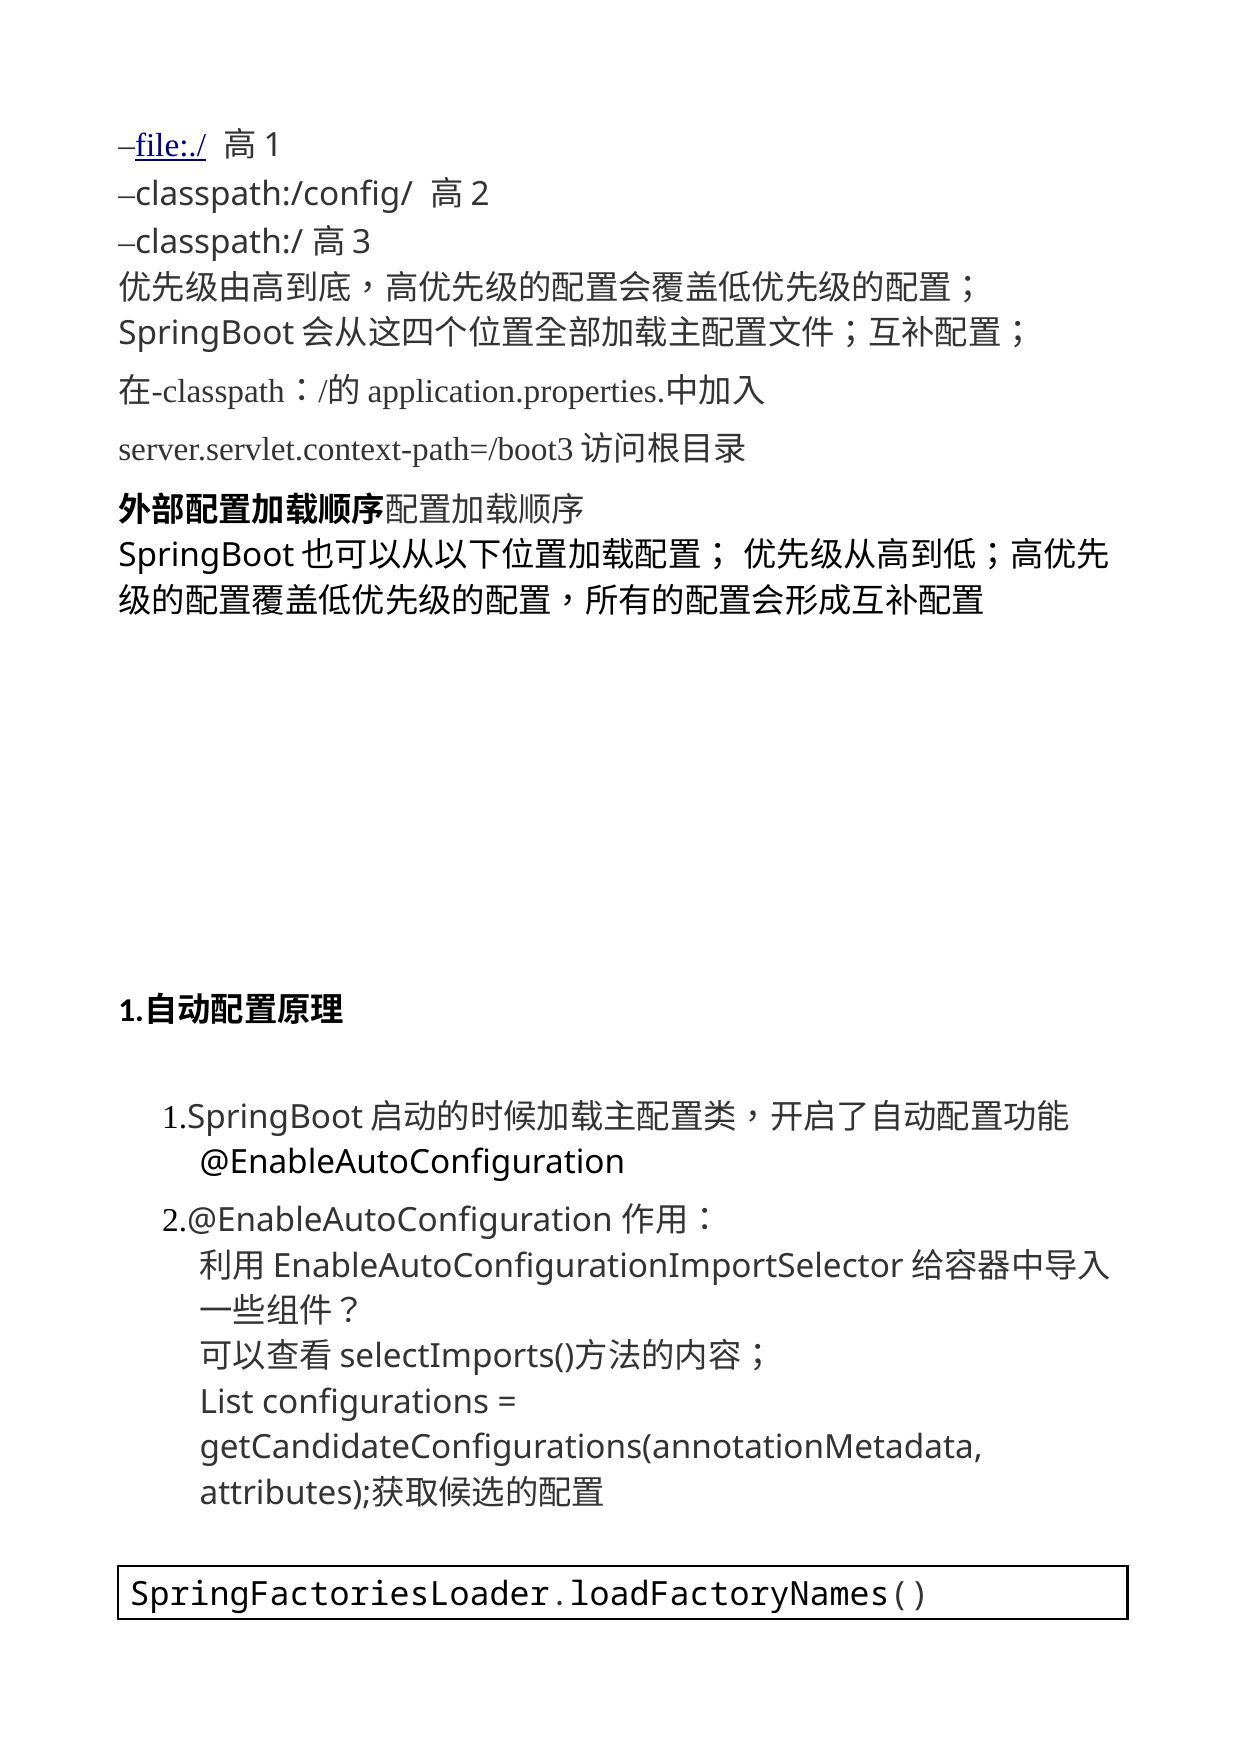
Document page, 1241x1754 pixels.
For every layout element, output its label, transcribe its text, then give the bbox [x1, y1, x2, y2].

subtitle 1.自动配置原理 [118, 988, 1122, 1029]
table_header SpringFactoriesLoader.loadFactoryNames() [119, 1567, 1126, 1618]
text 1.SpringBoot启动的时候加载主配置类，开启了自动配置功能 @EnableAutoConfiguration [162, 1093, 1122, 1183]
text 在-classpath：/的application.properties.中加入 [118, 367, 1122, 412]
text 2.@EnableAutoConfiguration 作用： 利用EnableAutoConfigurationImportSelector给容器中导入一些组件？ 可以查看selectImports()方法的内容； List configurations = getCandidateConfigurations(annotationMetadata, attributes);获取候选的配置 [162, 1196, 1122, 1514]
text –file:./ 高1 –classpath:/config/ 高2 –classpath:/ 高3 优先级由高到底，高优先级的配置会覆盖低优先级的配置； SpringBoot会从这四个位置全部加载主配置文件；互补配置； [118, 118, 1122, 354]
text server.servlet.context-path=/boot3访问根目录 [118, 425, 1122, 470]
text 外部配置加载顺序配置加载顺序 SpringBoot也可以从以下位置加载配置； 优先级从高到低；高优先级的配置覆盖低优先级的配置，所有的配置会形成互补配置 [118, 483, 1122, 660]
